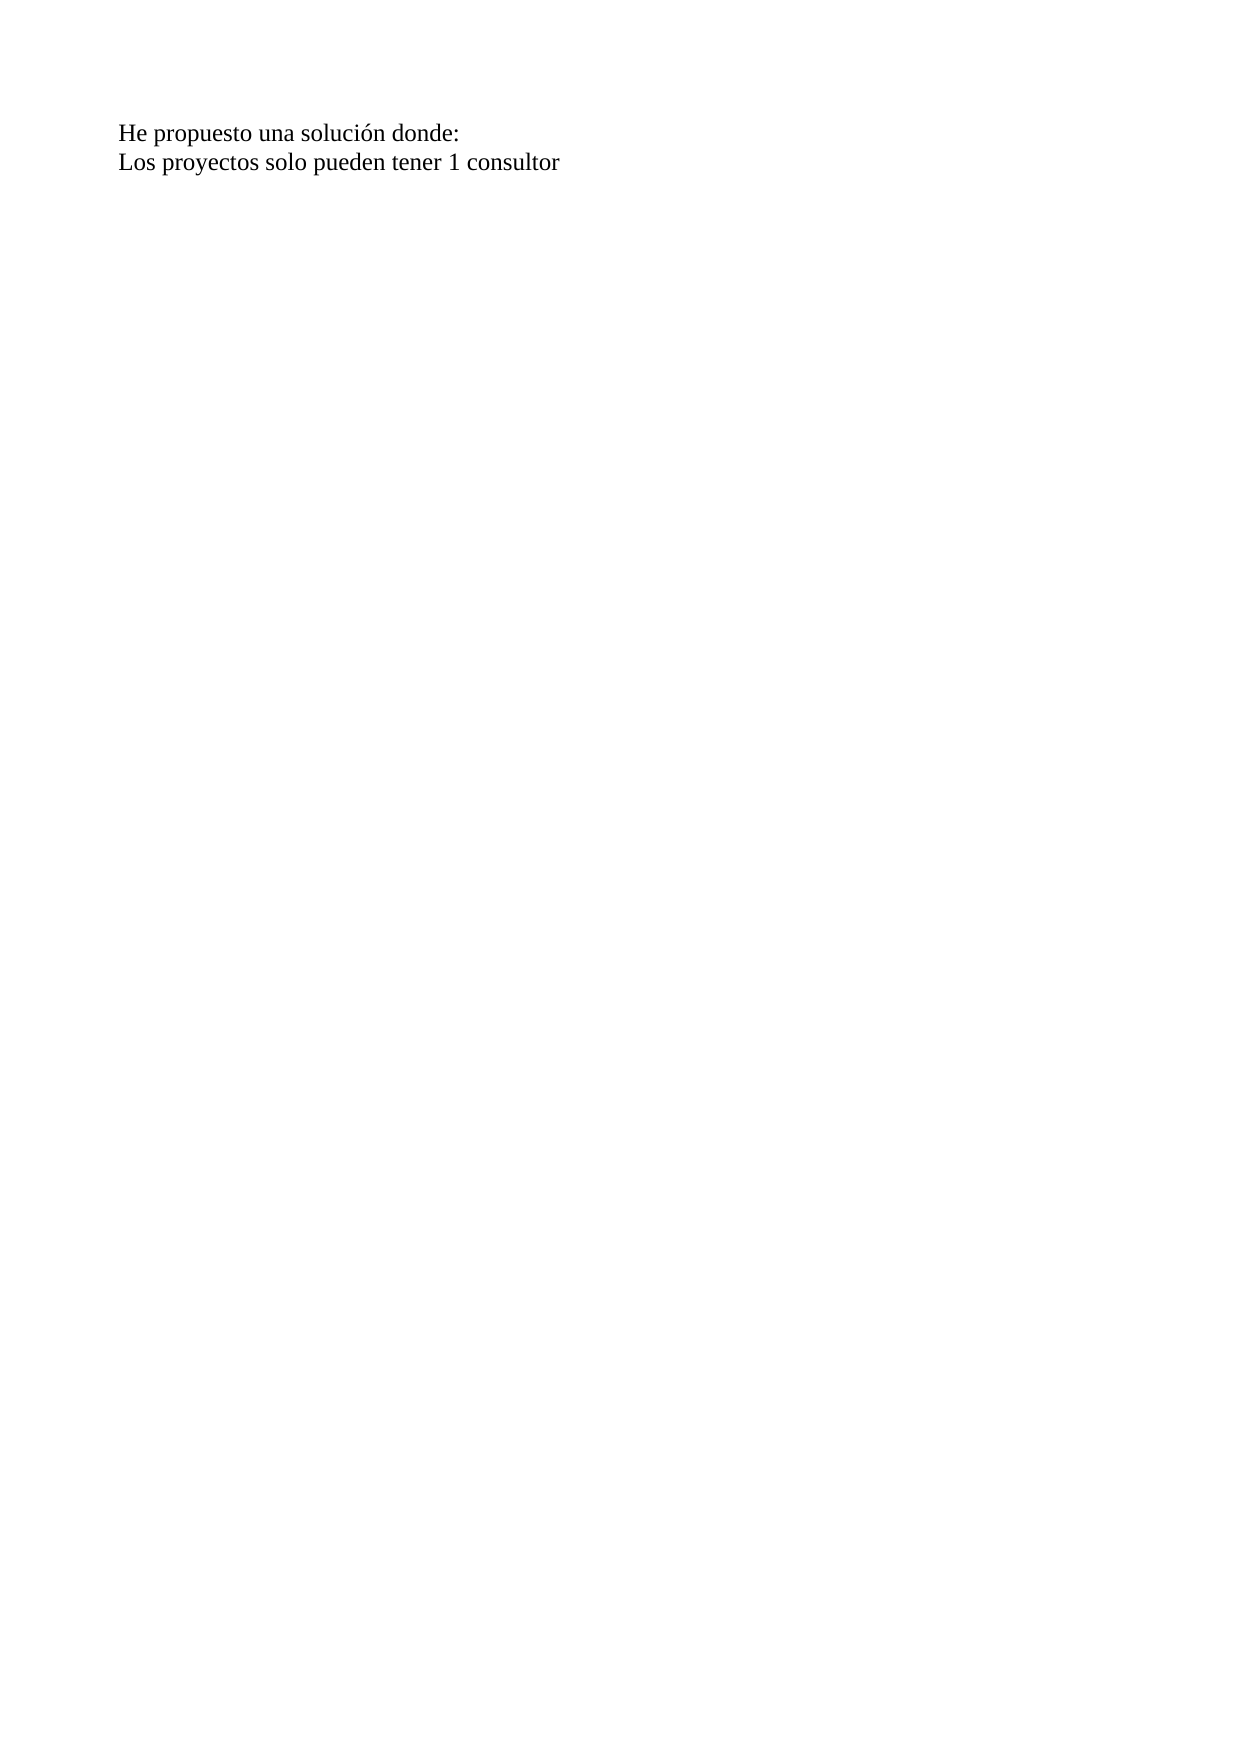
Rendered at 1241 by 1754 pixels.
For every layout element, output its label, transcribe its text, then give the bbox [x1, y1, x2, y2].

text Los proyectos solo pueden tener 1 consultor [118, 147, 1122, 176]
text He propuesto una solución donde: [118, 118, 1122, 147]
